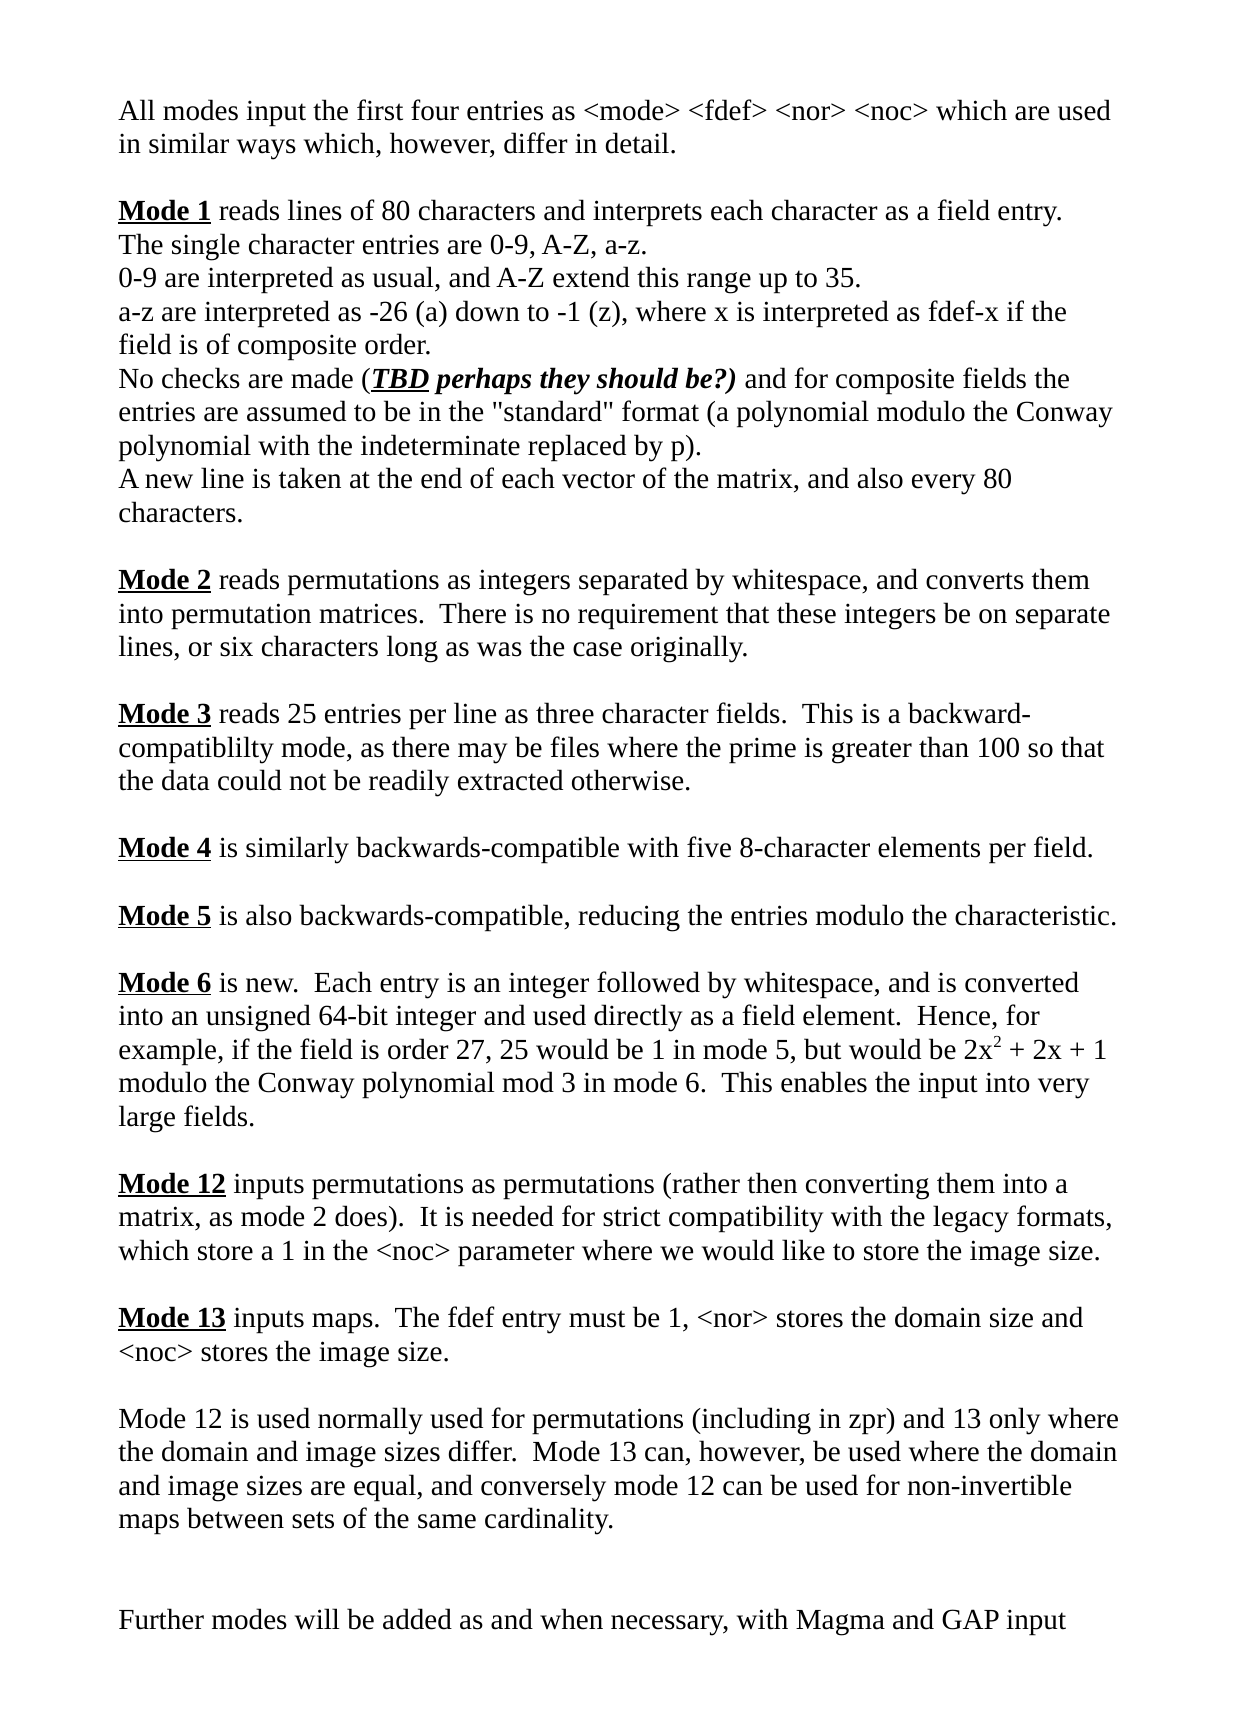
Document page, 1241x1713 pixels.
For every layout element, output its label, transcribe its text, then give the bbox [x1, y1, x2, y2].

text a-z are interpreted as -26 (a) down to -1 (z), where x is interpreted as fdef-x if the field is of composite order. [118, 294, 1122, 361]
text Further modes will be added as and when necessary, with Magma and GAP input [118, 1602, 1122, 1636]
text Mode 5 is also backwards-compatible, reducing the entries modulo the characteristic. [118, 898, 1122, 931]
text Mode 2 reads permutations as integers separated by whitespace, and converts them into permutation matrices. There is no requirement that these integers be on separate lines, or six characters long as was the case originally. [118, 562, 1122, 663]
text A new line is taken at the end of each vector of the matrix, and also every 80 characters. [118, 462, 1122, 529]
text Mode 13 inputs maps. The fdef entry must be 1, <nor> stores the domain size and <noc> stores the image size. [118, 1300, 1122, 1367]
text Mode 3 reads 25 entries per line as three character fields. This is a backward-compatiblilty mode, as there may be files where the prime is greater than 100 so that the data could not be readily extracted otherwise. [118, 696, 1122, 797]
text Mode 12 inputs permutations as permutations (rather then converting them into a matrix, as mode 2 does). It is needed for strict compatibility with the legacy formats, which store a 1 in the <noc> parameter where we would like to store the image size. [118, 1166, 1122, 1267]
text All modes input the first four entries as <mode> <fdef> <nor> <noc> which are used in similar ways which, however, differ in detail. [118, 93, 1122, 160]
text 0-9 are interpreted as usual, and A-Z extend this range up to 35. [118, 260, 1122, 294]
text Mode 1 reads lines of 80 characters and interprets each character as a field entry. The single character entries are 0-9, A-Z, a-z. [118, 193, 1122, 260]
text Mode 4 is similarly backwards-compatible with five 8-character elements per field. [118, 831, 1122, 864]
text Mode 12 is used normally used for permutations (including in zpr) and 13 only where the domain and image sizes differ. Mode 13 can, however, be used where the domain and image sizes are equal, and conversely mode 12 can be used for non-invertible maps between sets of the same cardinality. [118, 1401, 1122, 1535]
text Mode 6 is new. Each entry is an integer followed by whitespace, and is converted into an unsigned 64-bit integer and used directly as a field element. Hence, for example, if the field is order 27, 25 would be 1 in mode 5, but would be 2x2 + 2x + 1 modulo the Conway polynomial mod 3 in mode 6. This enables the input into very large fields. [118, 965, 1122, 1132]
text No checks are made (TBD perhaps they should be?) and for composite fields the entries are assumed to be in the "standard" format (a polynomial modulo the Conway polynomial with the indeterminate replaced by p). [118, 361, 1122, 462]
